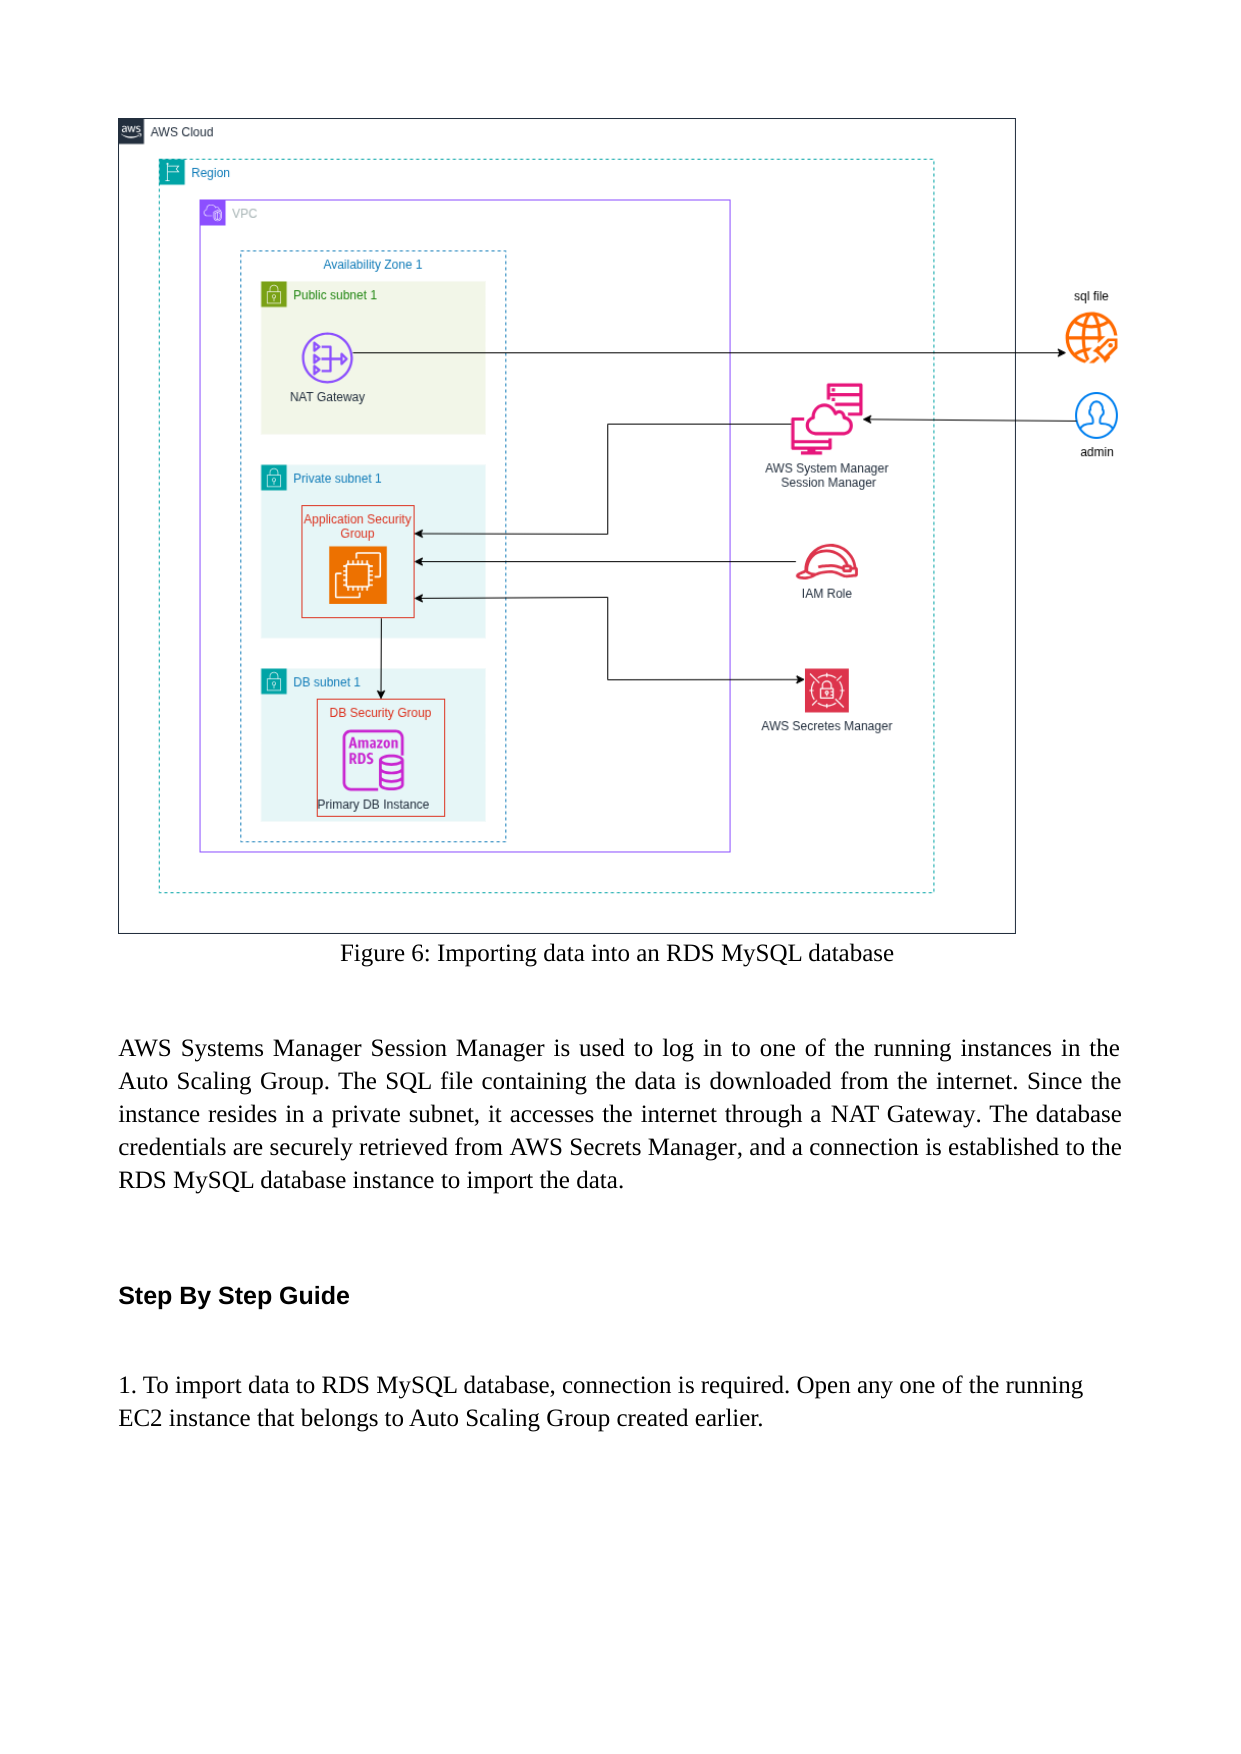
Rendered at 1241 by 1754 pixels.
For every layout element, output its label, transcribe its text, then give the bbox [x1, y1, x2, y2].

text AWS Systems Manager Session Manager is used to log in to one of the running instances in the Auto Scaling Group. The SQL file containing the data is downloaded from the internet. Since the instance resides in a private subnet, it accesses the internet through a NAT Gateway. The database credentials are securely retrieved from AWS Secrets Manager, and a connection is established to the RDS MySQL database instance to import the data. [118, 1033, 1122, 1194]
subtitle Step By Step Guide [118, 1281, 1122, 1310]
text 1. To import data to RDS MySQL database, connection is required. Open any one of the running EC2 instance that belongs to Auto Scaling Group created earlier. [118, 1370, 1122, 1432]
picture [118, 118, 1123, 934]
text Figure 6: Importing data into an RDS MySQL database [118, 934, 1122, 967]
